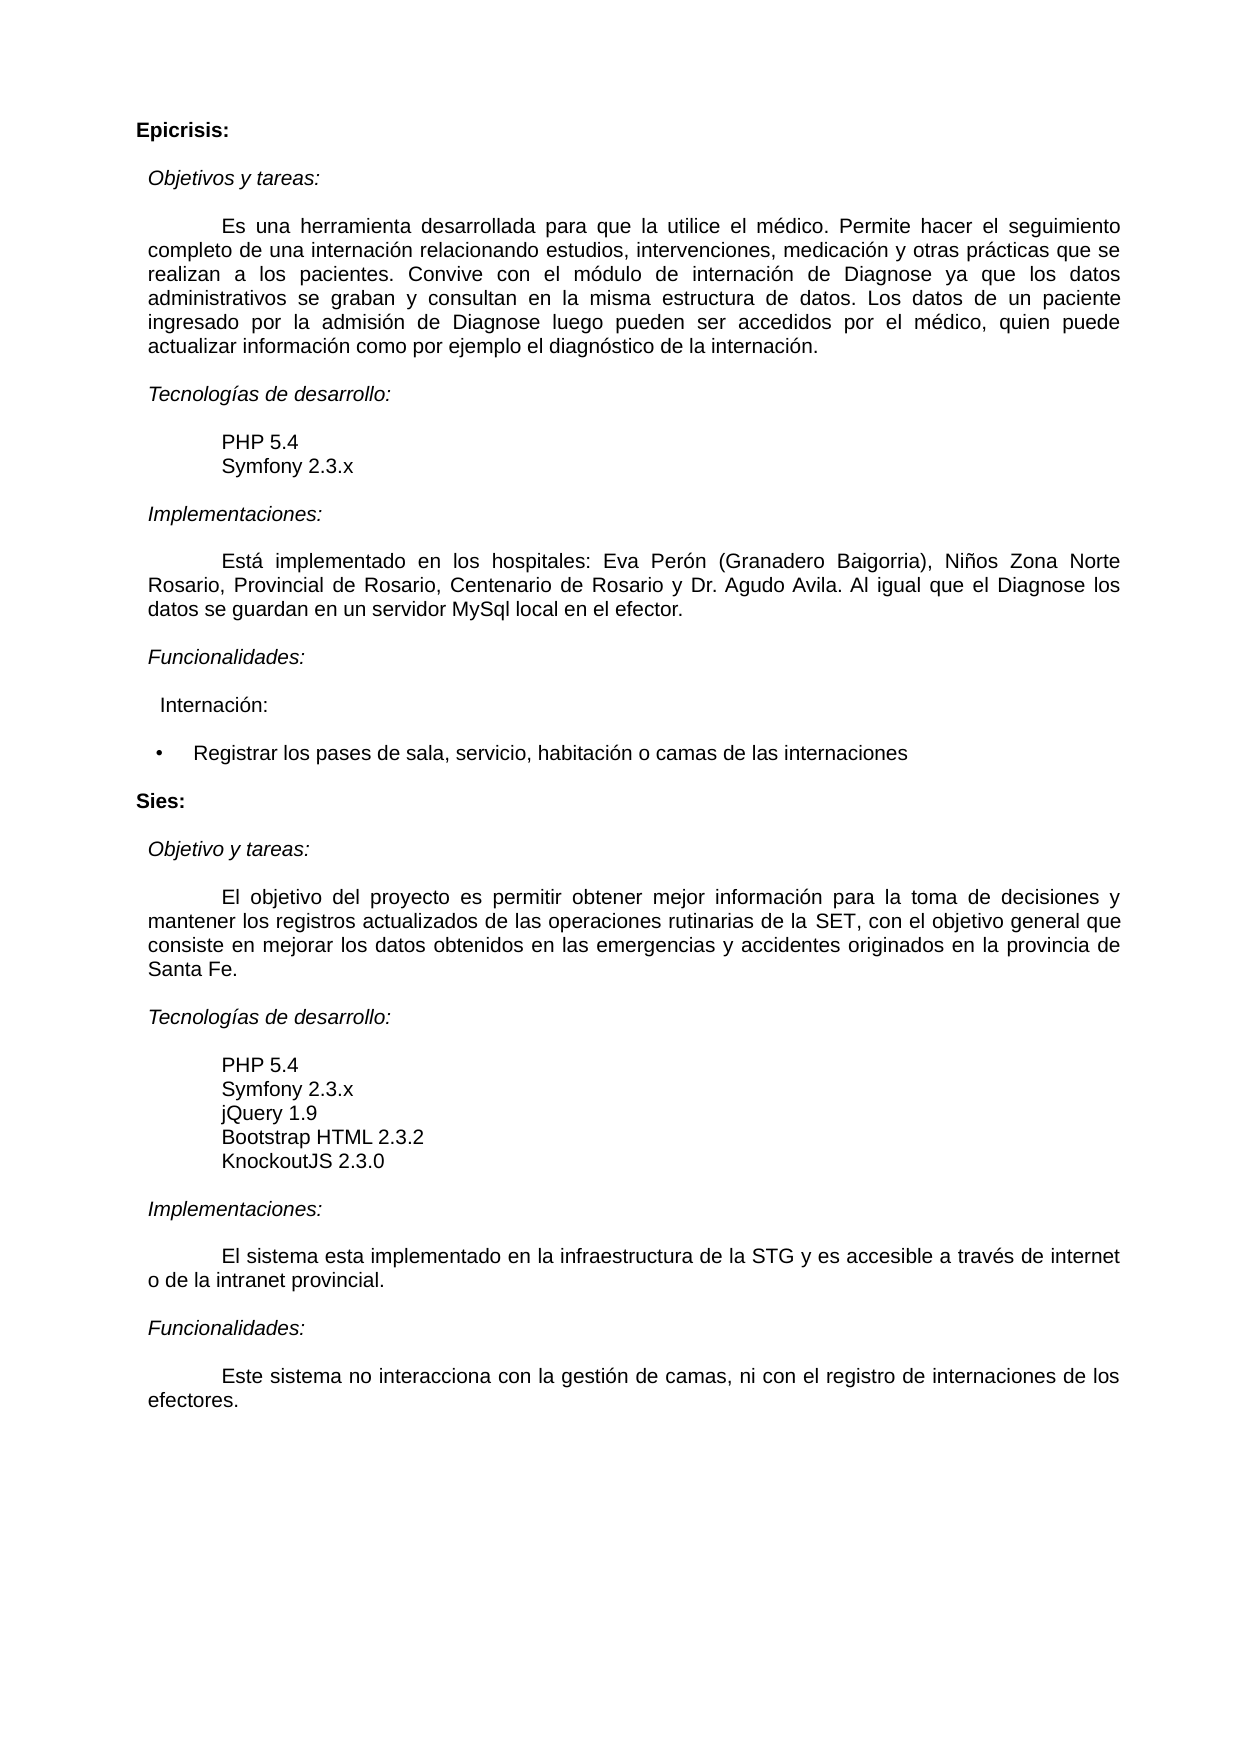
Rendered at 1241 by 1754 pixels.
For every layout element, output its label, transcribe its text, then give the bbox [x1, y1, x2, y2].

text Este sistema no interacciona con la gestión de camas, ni con el registro de internaciones de los efectores. [148, 1364, 1122, 1412]
text Es una herramienta desarrollada para que la utilice el médico. Permite hacer el seguimiento completo de una internación relacionando estudios, intervenciones, medicación y otras prácticas que se realizan a los pacientes. Convive con el módulo de internación de Diagnose ya que los datos administrativos se graban y consultan en la misma estructura de datos. Los datos de un paciente ingresado por la admisión de Diagnose luego pueden ser accedidos por el médico, quien puede actualizar información como por ejemplo el diagnóstico de la internación. [148, 214, 1122, 358]
text Implementaciones: [148, 1196, 1122, 1220]
text Sies: [136, 789, 1122, 813]
text Objetivos y tareas: [148, 166, 1122, 190]
text Está implementado en los hospitales: Eva Perón (Granadero Baigorria), Niños Zona Norte Rosario, Provincial de Rosario, Centenario de Rosario y Dr. Agudo Avila. Al igual que el Diagnose los datos se guardan en un servidor MySql local en el efector. [148, 549, 1122, 621]
text jQuery 1.9 [148, 1101, 1122, 1124]
text El sistema esta implementado en la infraestructura de la STG y es accesible a través de internet o de la intranet provincial. [148, 1244, 1122, 1292]
text Tecnologías de desarrollo: [148, 1005, 1122, 1029]
text Symfony 2.3.x [148, 453, 1122, 477]
text Tecnologías de desarrollo: [148, 382, 1122, 406]
text PHP 5.4 [148, 1053, 1122, 1077]
text Epicrisis: [136, 118, 1122, 142]
text Internación: [159, 693, 1122, 717]
text Objetivo y tareas: [148, 837, 1122, 861]
text Bootstrap HTML 2.3.2 [148, 1124, 1122, 1148]
text Funcionalidades: [148, 1316, 1122, 1340]
text El objetivo del proyecto es permitir obtener mejor información para la toma de decisiones y mantener los registros actualizados de las operaciones rutinarias de la SET, con el objetivo general que consiste en mejorar los datos obtenidos en las emergencias y accidentes originados en la provincia de Santa Fe. [148, 885, 1122, 981]
text PHP 5.4 [148, 429, 1122, 453]
text Funcionalidades: [148, 645, 1122, 669]
text KnockoutJS 2.3.0 [148, 1148, 1122, 1172]
text Implementaciones: [148, 501, 1122, 525]
list Registrar los pases de sala, servicio, habitación o camas de las internaciones [156, 741, 1122, 765]
text Symfony 2.3.x [148, 1077, 1122, 1101]
